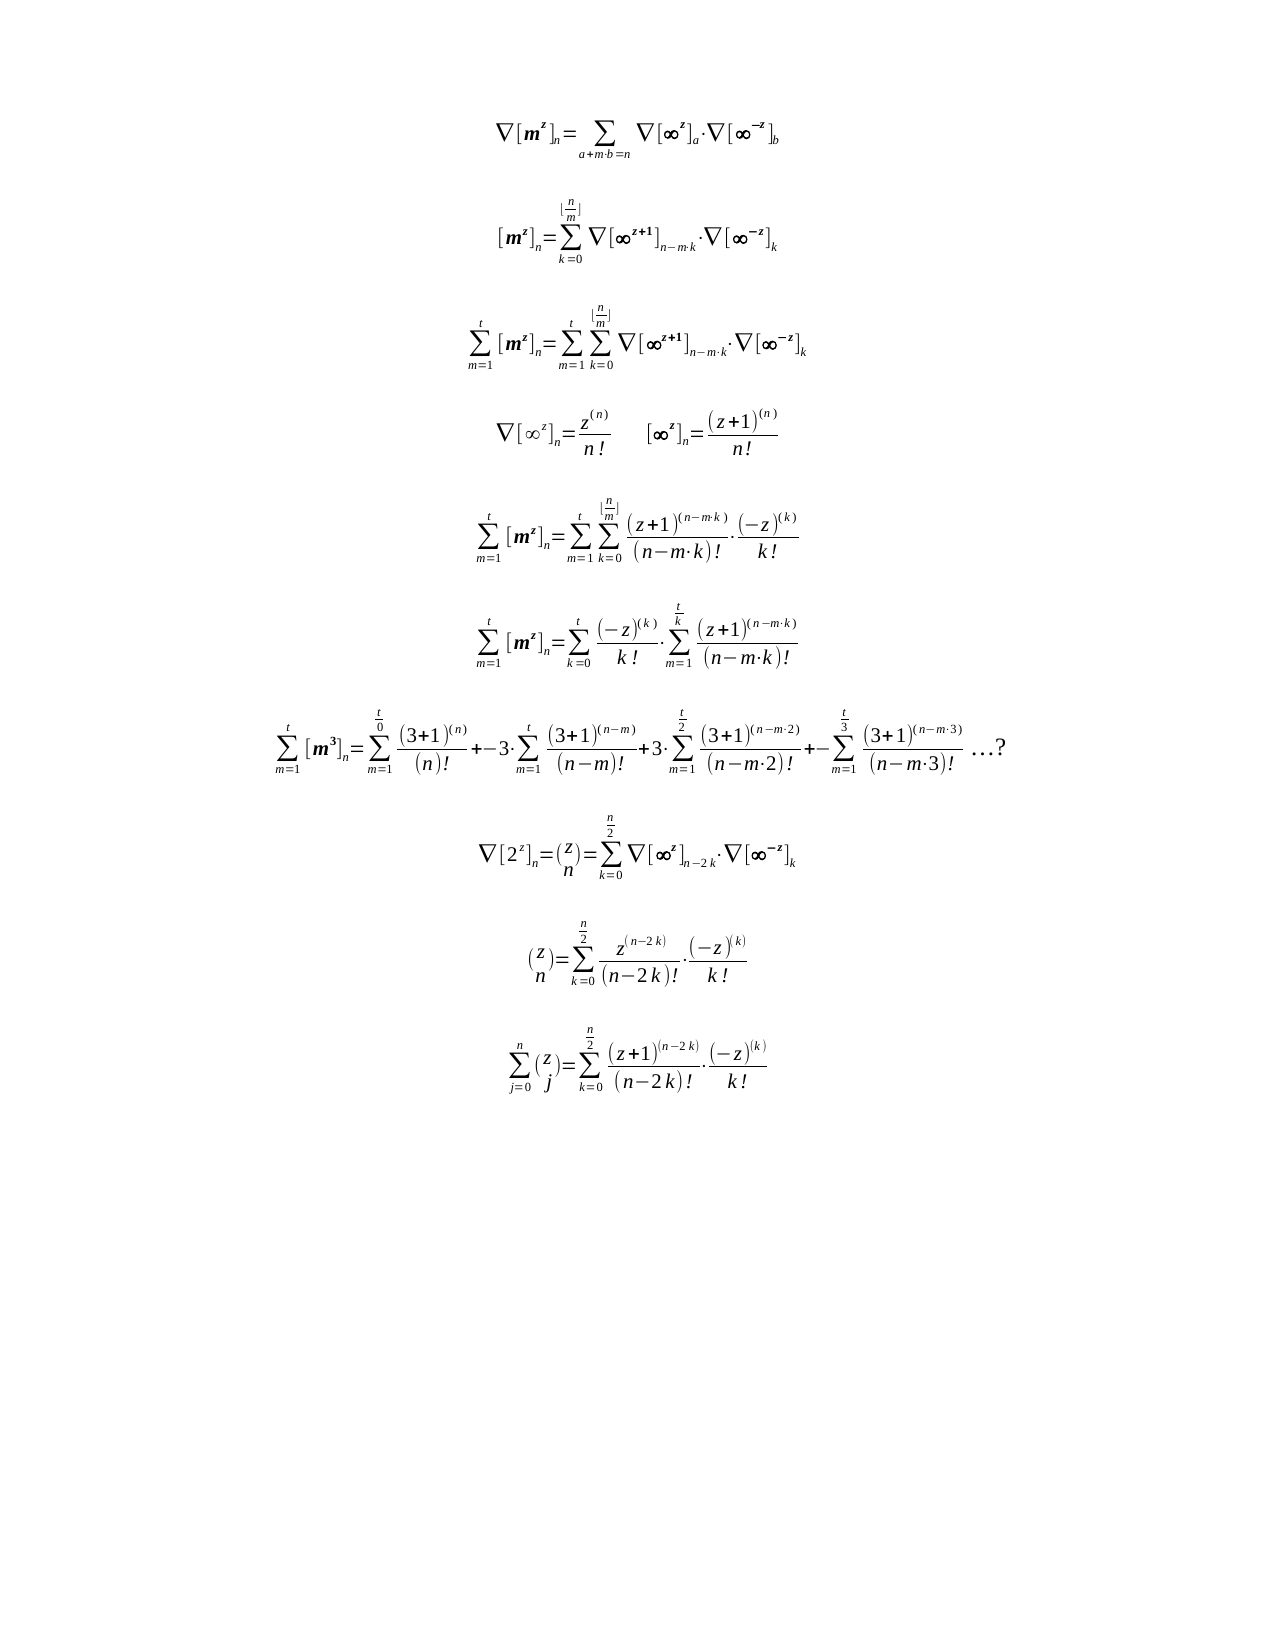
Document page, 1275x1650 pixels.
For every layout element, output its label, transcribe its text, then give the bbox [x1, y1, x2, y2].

text …? [118, 705, 1157, 777]
